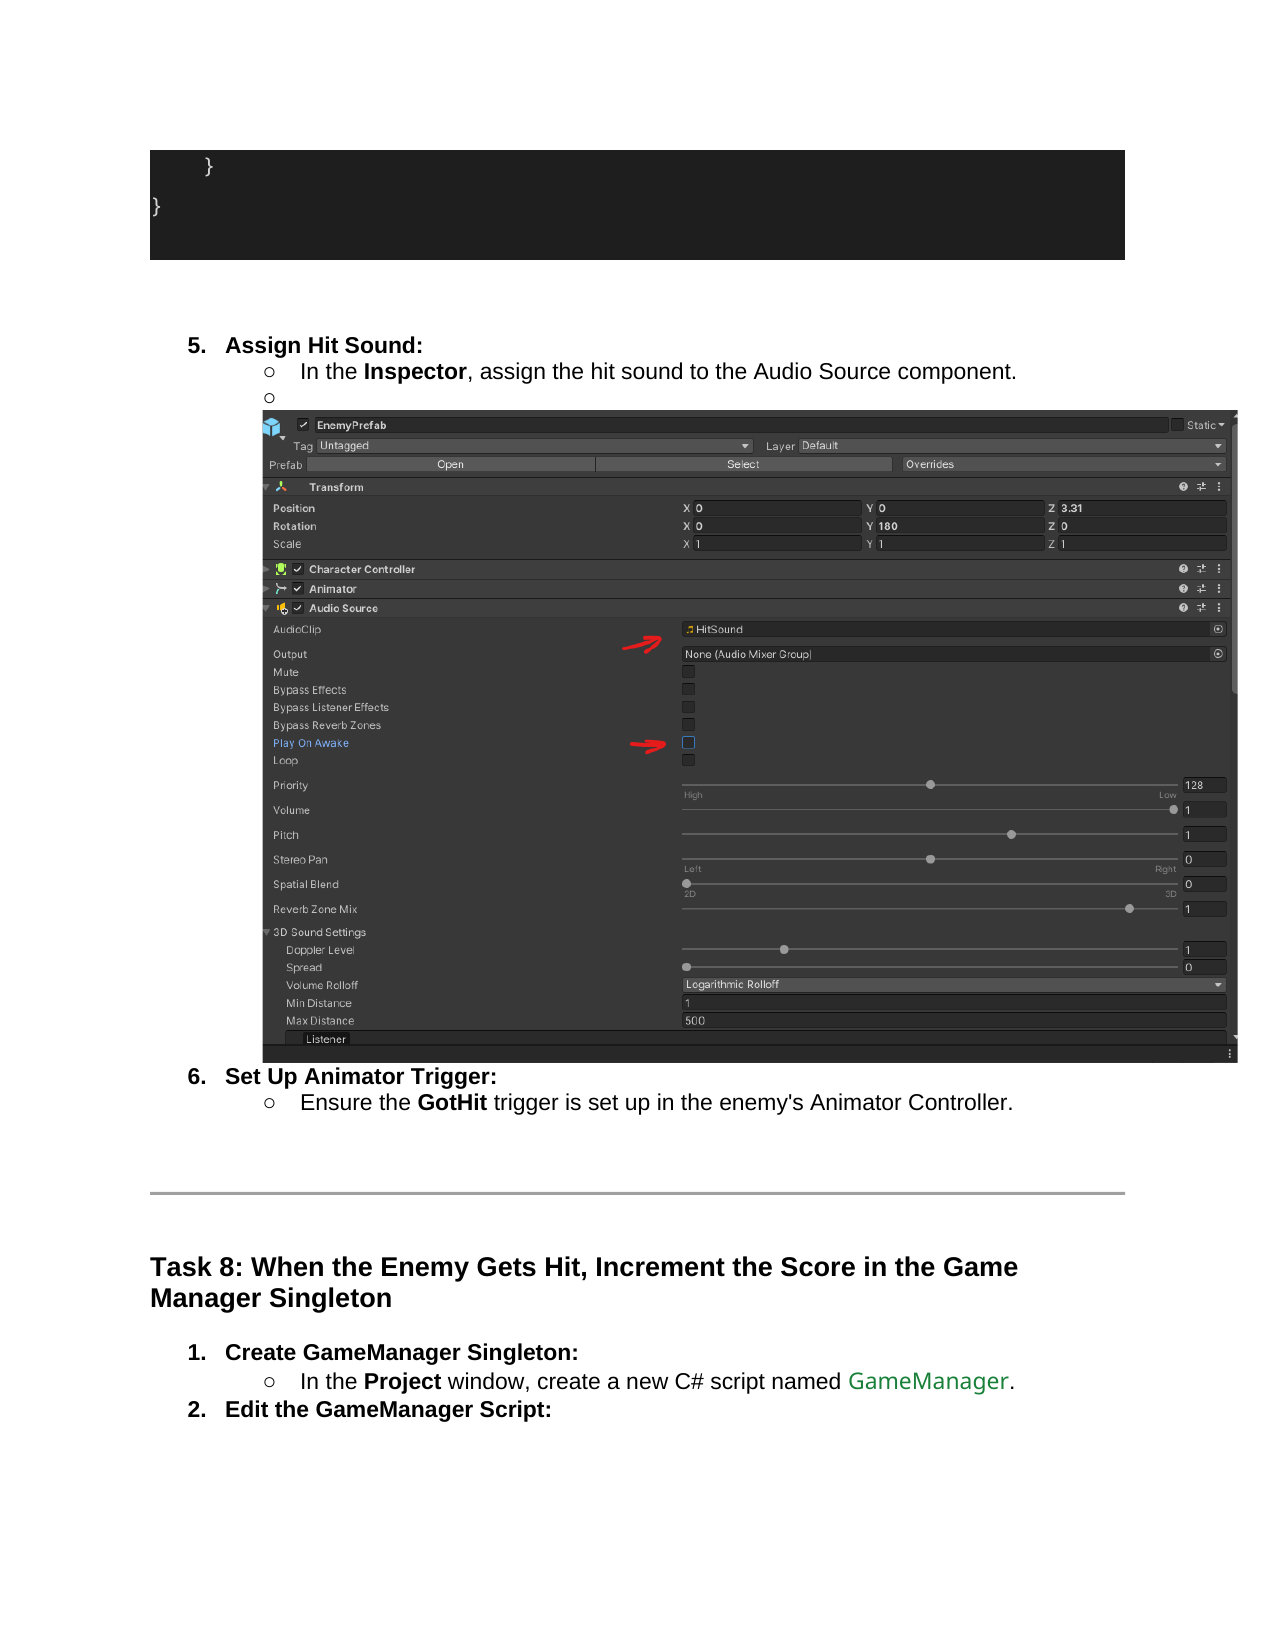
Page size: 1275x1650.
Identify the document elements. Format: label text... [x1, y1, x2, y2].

list In the Inspector, assign the hit sound to the Audio Source component. [262, 358, 1125, 384]
list Assign Hit Sound: [187, 332, 1125, 358]
list Edit the GameManager Script: [187, 1396, 1125, 1423]
list Create GameManager Singleton: [187, 1339, 1125, 1365]
text } [150, 190, 1125, 220]
text } [150, 150, 1125, 180]
list Set Up Animator Trigger: [187, 1063, 1125, 1089]
picture [262, 410, 1238, 1063]
list In the Project window, create a new C# script named GameManager. [262, 1365, 1125, 1396]
subtitle Task 8: When the Enemy Gets Hit, Increment the Score in the Game Manager Singleton [150, 1251, 1125, 1314]
list Ensure the GotHit trigger is set up in the enemy's Animator Controller. [262, 1089, 1125, 1115]
